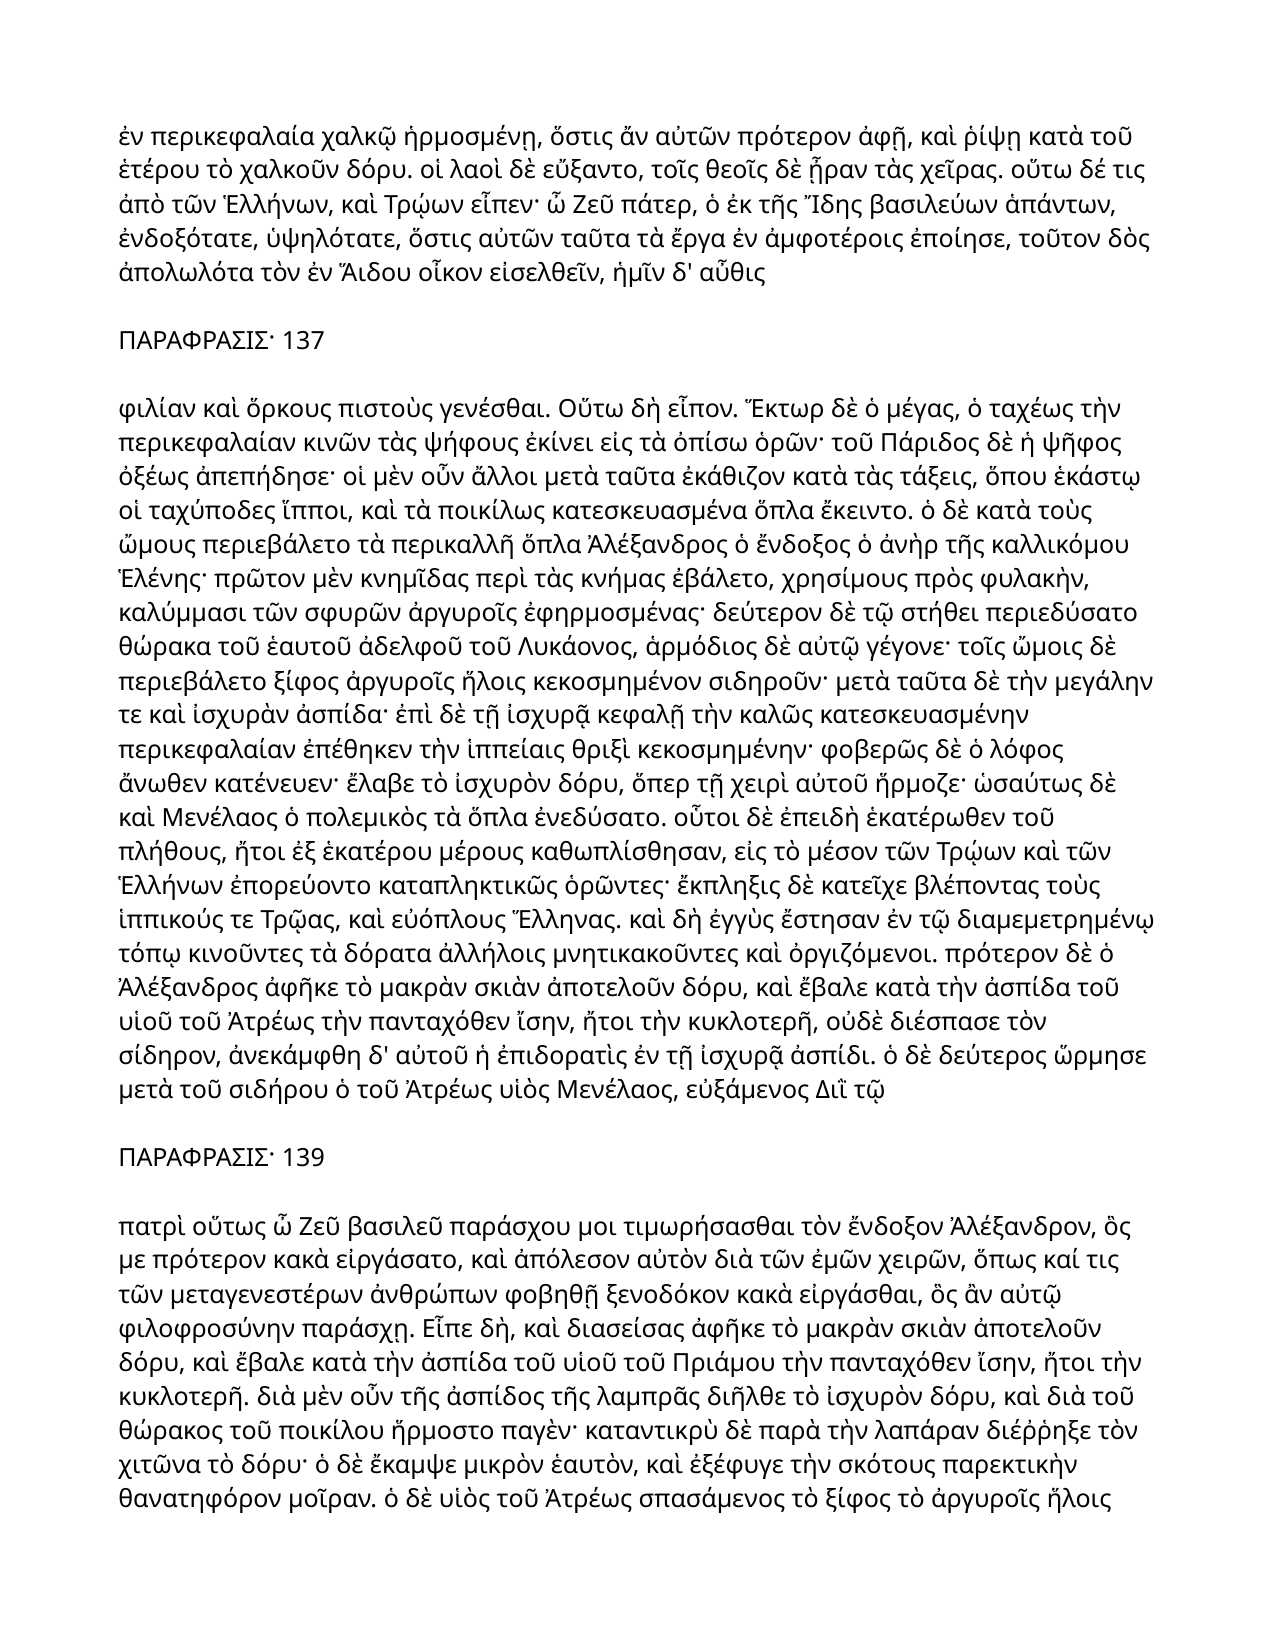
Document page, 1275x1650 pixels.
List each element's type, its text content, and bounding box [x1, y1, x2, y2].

text ἐν περικεφαλαία χαλκῷ ἡρμοσμένῃ, ὅστις ἄν αὐτῶν πρότερον ἀφῇ, καὶ ῥίψῃ κατὰ τοῦ ἑτέρου τὸ χαλκοῦν δόρυ. οἱ λαοὶ δὲ εὔξαντο, τοῖς θεοῖς δὲ ᾖραν τὰς χεῖρας. οὕτω δέ τις ἀπὸ τῶν Ἑλλήνων, καὶ Τρῴων εἶπεν· ὦ Ζεῦ πάτερ, ὁ ἐκ τῆς Ἴδης βασιλεύων ἁπάντων, ἐνδοξότατε, ὑψηλότατε, ὅστις αὐτῶν ταῦτα τὰ ἔργα ἐν ἀμφοτέροις ἐποίησε, τοῦτον δὸς ἀπολωλότα τὸν ἐν Ἅιδου οἶκον εἰσελθεῖν, ἡμῖν δ' αὖθις [118, 118, 1157, 288]
text ΠΑΡΑΦΡΑΣΙΣ· 137 [118, 322, 1157, 357]
text φιλίαν καὶ ὅρκους πιστοὺς γενέσθαι. Οὕτω δὴ εἶπον. Ἕκτωρ δὲ ὁ μέγας, ὁ ταχέως τὴν περικεφαλαίαν κινῶν τὰς ψήφους ἐκίνει εἰς τὰ ὀπίσω ὁρῶν· τοῦ Πάριδος δὲ ἡ ψῆφος ὀξέως ἀπεπήδησε· οἱ μὲν οὖν ἄλλοι μετὰ ταῦτα ἐκάθιζον κατὰ τὰς τάξεις, ὅπου ἑκάστῳ οἱ ταχύποδες ἵπποι, καὶ τὰ ποικίλως κατεσκευασμένα ὅπλα ἔκειντο. ὁ δὲ κατὰ τοὺς ὤμους περιεβάλετο τὰ περικαλλῆ ὅπλα Ἀλέξανδρος ὁ ἔνδοξος ὁ ἀνὴρ τῆς καλλικόμου Ἑλένης· πρῶτον μὲν κνημῖδας περὶ τὰς κνήμας ἐβάλετο, χρησίμους πρὸς φυλακὴν, καλύμμασι τῶν σφυρῶν ἀργυροῖς ἐφηρμοσμένας· δεύτερον δὲ τῷ στήθει περιεδύσατο θώρακα τοῦ ἑαυτοῦ ἀδελφοῦ τοῦ Λυκάονος, ἁρμόδιος δὲ αὐτῷ γέγονε· τοῖς ὤμοις δὲ περιεβάλετο ξίφος ἀργυροῖς ἥλοις κεκοσμημένον σιδηροῦν· μετὰ ταῦτα δὲ τὴν μεγάλην τε καὶ ἰσχυρὰν ἀσπίδα· ἐπὶ δὲ τῇ ἰσχυρᾷ κεφαλῇ τὴν καλῶς κατεσκευασμένην περικεφαλαίαν ἐπέθηκεν τὴν ἱππείαις θριξὶ κεκοσμημένην· φοβερῶς δὲ ὁ λόφος ἄνωθεν κατένευεν· ἔλαβε τὸ ἰσχυρὸν δόρυ, ὅπερ τῇ χειρὶ αὐτοῦ ἥρμοζε· ὡσαύτως δὲ καὶ Μενέλαος ὁ πολεμικὸς τὰ ὅπλα ἐνεδύσατο. οὗτοι δὲ ἐπειδὴ ἑκατέρωθεν τοῦ πλήθους, ἤτοι ἐξ ἑκατέρου μέρους καθωπλίσθησαν, εἰς τὸ μέσον τῶν Τρῴων καὶ τῶν Ἑλλήνων ἐπορεύοντο καταπληκτικῶς ὁρῶντες· ἔκπληξις δὲ κατεῖχε βλέποντας τοὺς ἱππικούς τε Τρῷας, καὶ εὐόπλους Ἕλληνας. καὶ δὴ ἐγγὺς ἔστησαν ἐν τῷ διαμεμετρημένῳ τόπῳ κινοῦντες τὰ δόρατα ἀλλήλοις μνητικακοῦντες καὶ ὀργιζόμενοι. πρότερον δὲ ὁ Ἀλέξανδρος ἀφῆκε τὸ μακρὰν σκιὰν ἀποτελοῦν δόρυ, καὶ ἔβαλε κατὰ τὴν ἀσπίδα τοῦ υἱοῦ τοῦ Ἀτρέως τὴν πανταχόθεν ἴσην, ἤτοι τὴν κυκλοτερῆ, οὐδὲ διέσπασε τὸν σίδηρον, ἀνεκάμφθη δ' αὐτοῦ ἡ ἐπιδορατὶς ἐν τῇ ἰσχυρᾷ ἀσπίδι. ὁ δὲ δεύτερος ὥρμησε μετὰ τοῦ σιδήρου ὁ τοῦ Ἀτρέως υἱὸς Μενέλαος, εὐξάμενος Διῒ τῷ [118, 391, 1157, 1106]
text ΠΑΡΑΦΡΑΣΙΣ· 139 [118, 1140, 1157, 1174]
text πατρὶ οὕτως ὦ Ζεῦ βασιλεῦ παράσχου μοι τιμωρήσασθαι τὸν ἔνδοξον Ἀλέξανδρον, ὃς με πρότερον κακὰ εἰργάσατο, καὶ ἀπόλεσον αὐτὸν διὰ τῶν ἐμῶν χειρῶν, ὅπως καί τις τῶν μεταγενεστέρων ἀνθρώπων φοβηθῇ ξενοδόκον κακὰ εἰργάσθαι, ὃς ἂν αὐτῷ φιλοφροσύνην παράσχῃ. Εἶπε δὴ, καὶ διασείσας ἀφῆκε τὸ μακρὰν σκιὰν ἀποτελοῦν δόρυ, καὶ ἔβαλε κατὰ τὴν ἀσπίδα τοῦ υἱοῦ τοῦ Πριάμου τὴν πανταχόθεν ἴσην, ἤτοι τὴν κυκλοτερῆ. διὰ μὲν οὖν τῆς ἀσπίδος τῆς λαμπρᾶς διῆλθε τὸ ἰσχυρὸν δόρυ, καὶ διὰ τοῦ θώρακος τοῦ ποικίλου ἥρμοστο παγὲν· καταντικρὺ δὲ παρὰ τὴν λαπάραν διέῤῥηξε τὸν χιτῶνα τὸ δόρυ· ὁ δὲ ἔκαμψε μικρὸν ἑαυτὸν, καὶ ἐξέφυγε τὴν σκότους παρεκτικὴν θανατηφόρον μοῖραν. ὁ δὲ υἱὸς τοῦ Ἀτρέως σπασάμενος τὸ ξίφος τὸ ἀργυροῖς ἥλοις [118, 1208, 1157, 1515]
